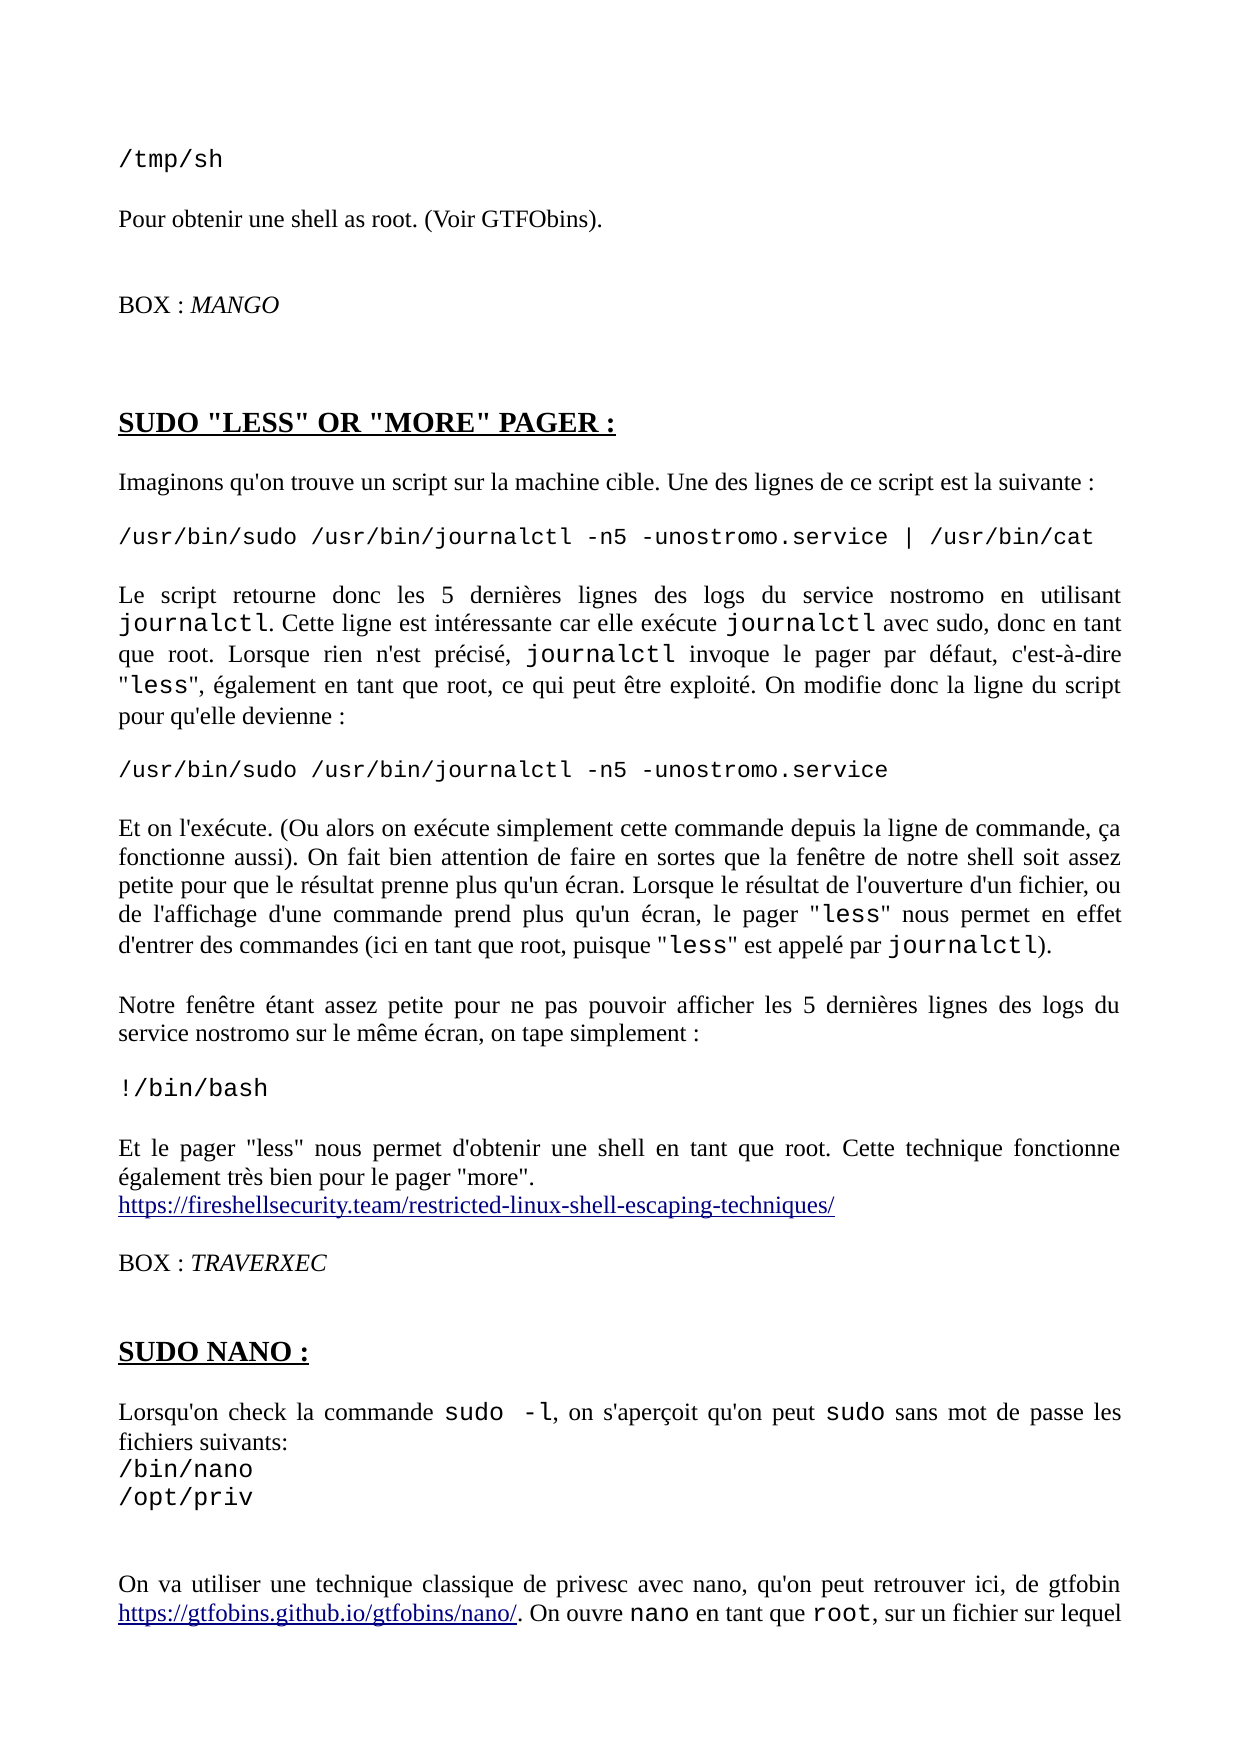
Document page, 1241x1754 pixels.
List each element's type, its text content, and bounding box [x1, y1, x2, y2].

text /usr/bin/sudo /usr/bin/journalctl -n5 -unostromo.service | /usr/bin/cat [118, 525, 1122, 551]
text !/bin/bash [118, 1076, 1122, 1104]
text /tmp/sh [118, 147, 1122, 175]
text BOX : MANGO [118, 290, 1122, 319]
text On va utiliser une technique classique de privesc avec nano, qu'on peut retrouver ici, de gtfobin https://gtfobins.github.io/gtfobins/nano/. On ouvre nano en tant que root, sur un fichier sur lequel [118, 1569, 1122, 1629]
text SUDO NANO : [118, 1334, 1122, 1368]
text BOX : TRAVERXEC [118, 1248, 1122, 1277]
text Notre fenêtre étant assez petite pour ne pas pouvoir afficher les 5 dernières lignes des logs du service nostromo sur le même écran, on tape simplement : [118, 990, 1122, 1047]
text /bin/nano [118, 1456, 1122, 1484]
text Le script retourne donc les 5 dernières lignes des logs du service nostromo en utilisant journalctl. Cette ligne est intéressante car elle exécute journalctl avec sudo, donc en tant que root. Lorsque rien n'est précisé, journalctl invoque le pager par défaut, c'est-à-dire "less", également en tant que root, ce qui peut être exploité. On modifie donc la ligne du script pour qu'elle devienne : [118, 580, 1122, 730]
text Et on l'exécute. (Ou alors on exécute simplement cette commande depuis la ligne de commande, ça fonctionne aussi). On fait bien attention de faire en sortes que la fenêtre de notre shell soit assez petite pour que le résultat prenne plus qu'un écran. Lorsque le résultat de l'ouverture d'un fichier, ou de l'affichage d'une commande prend plus qu'un écran, le pager "less" nous permet en effet d'entrer des commandes (ici en tant que root, puisque "less" est appelé par journalctl). [118, 813, 1122, 961]
text /opt/priv [118, 1484, 1122, 1513]
text https://fireshellsecurity.team/restricted-linux-shell-escaping-techniques/ [118, 1191, 1122, 1219]
text Pour obtenir une shell as root. (Voir GTFObins). [118, 204, 1122, 233]
text Et le pager "less" nous permet d'obtenir une shell en tant que root. Cette technique fonctionne également très bien pour le pager "more". [118, 1133, 1122, 1191]
text /usr/bin/sudo /usr/bin/journalctl -n5 -unostromo.service [118, 758, 1122, 784]
text SUDO "LESS" OR "MORE" PAGER : [118, 405, 1122, 439]
text Imaginons qu'on trouve un script sur la machine cible. Une des lignes de ce script est la suivante : [118, 467, 1122, 496]
text Lorsqu'on check la commande sudo -l, on s'aperçoit qu'on peut sudo sans mot de passe les fichiers suivants: [118, 1397, 1122, 1456]
